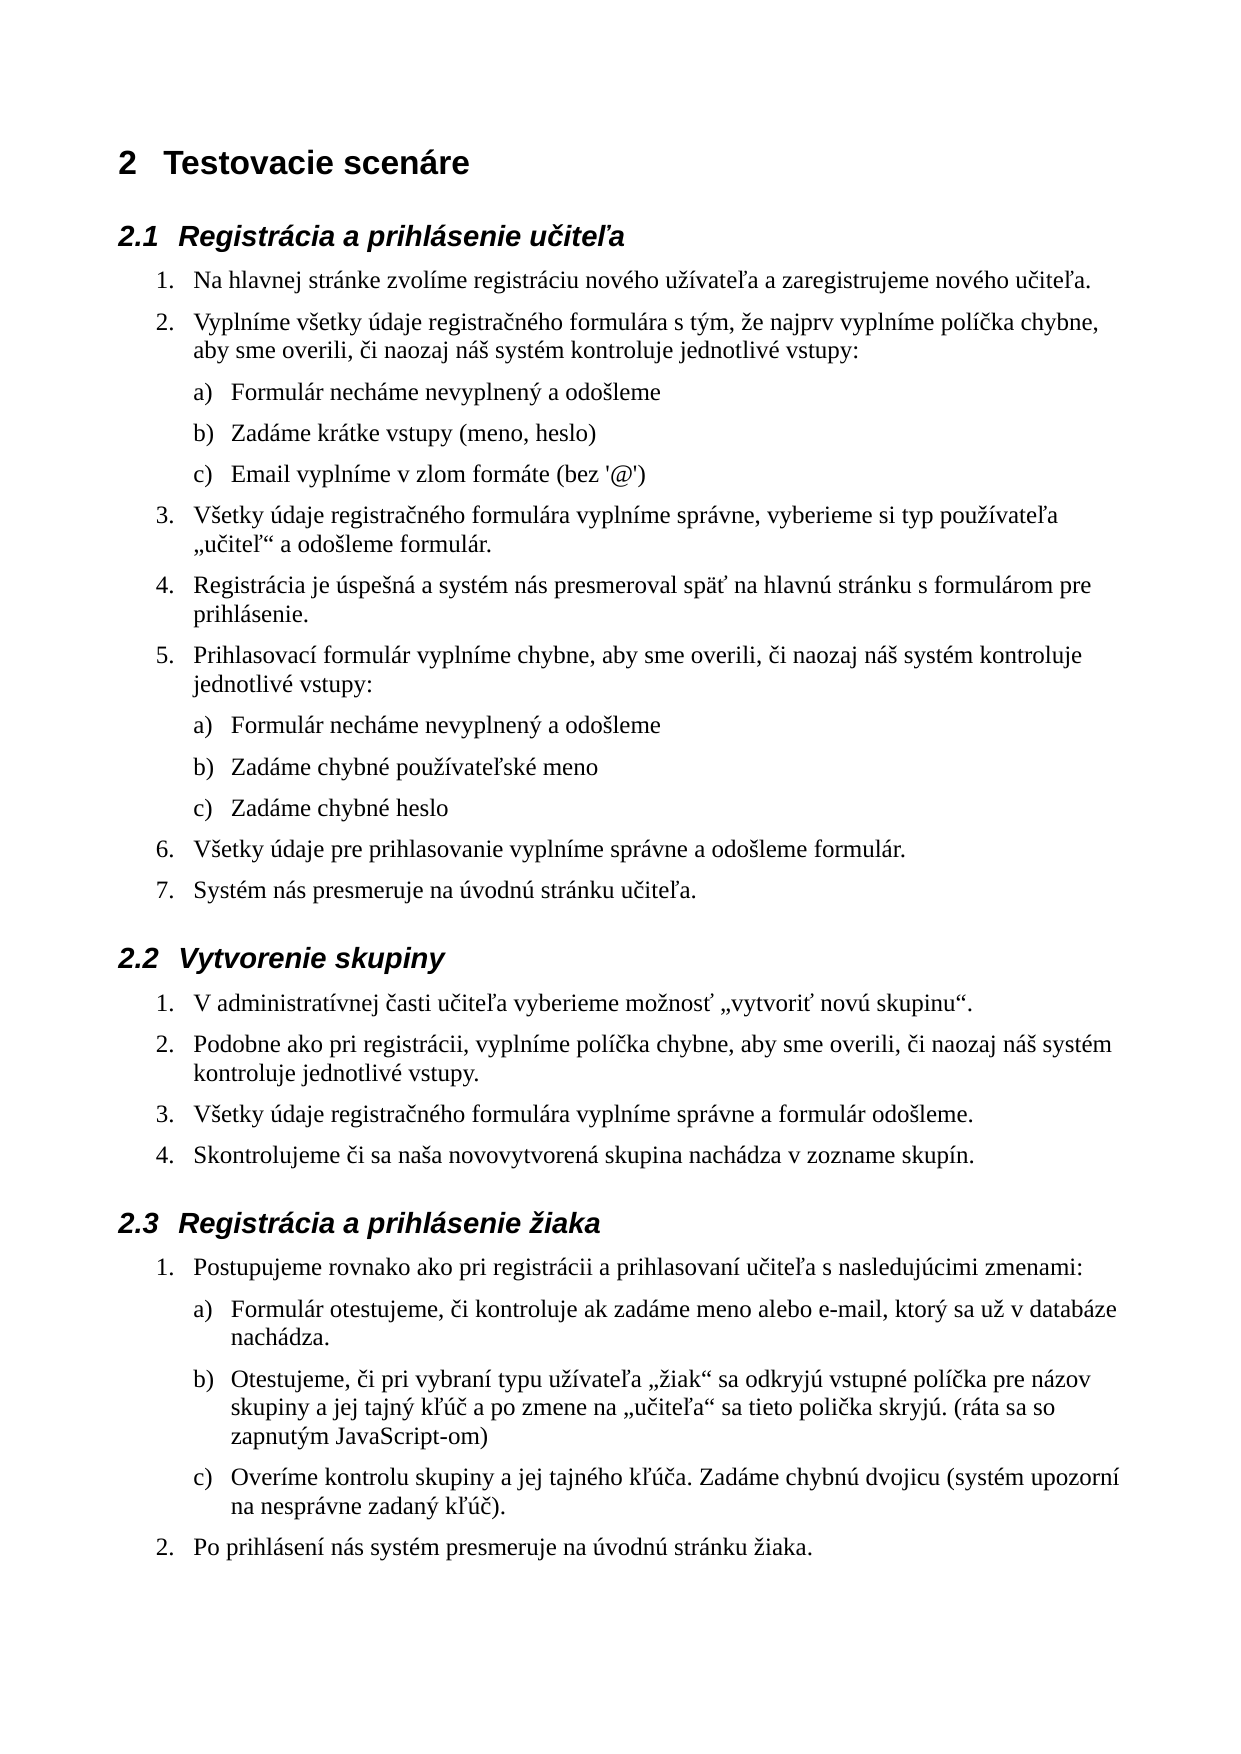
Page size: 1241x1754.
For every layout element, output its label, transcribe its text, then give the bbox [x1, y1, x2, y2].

list Email vyplníme v zlom formáte (bez '@') [193, 459, 1122, 488]
list Všetky údaje pre prihlasovanie vyplníme správne a odošleme formulár. [156, 834, 1122, 863]
subtitle Registrácia a prihlásenie učiteľa [118, 219, 1122, 253]
list Systém nás presmeruje na úvodnú stránku učiteľa. [156, 875, 1122, 904]
subtitle Registrácia a prihlásenie žiaka [118, 1206, 1122, 1240]
list Prihlasovací formulár vyplníme chybne, aby sme overili, či naozaj náš systém kontroluje jednotlivé vstupy: [156, 640, 1122, 698]
list Všetky údaje registračného formulára vyplníme správne a formulár odošleme. [156, 1099, 1122, 1128]
list Vyplníme všetky údaje registračného formulára s tým, že najprv vyplníme políčka chybne, aby sme overili, či naozaj náš systém kontroluje jednotlivé vstupy: [156, 307, 1122, 364]
list Formulár necháme nevyplnený a odošleme [193, 377, 1122, 405]
list Zadáme chybné používateľské meno [193, 752, 1122, 780]
list Zadáme krátke vstupy (meno, heslo) [193, 418, 1122, 447]
list Na hlavnej stránke zvolíme registráciu nového užívateľa a zaregistrujeme nového učiteľa. [156, 265, 1122, 294]
list Postupujeme rovnako ako pri registrácii a prihlasovaní učiteľa s nasledujúcimi zmenami: [156, 1252, 1122, 1281]
list Registrácia je úspešná a systém nás presmeroval späť na hlavnú stránku s formulárom pre prihlásenie. [156, 570, 1122, 628]
subtitle Vytvorenie skupiny [118, 942, 1122, 975]
subtitle Testovacie scenáre [118, 143, 1122, 182]
list Skontrolujeme či sa naša novovytvorená skupina nachádza v zozname skupín. [156, 1140, 1122, 1169]
list Po prihlásení nás systém presmeruje na úvodnú stránku žiaka. [156, 1532, 1122, 1561]
list Formulár otestujeme, či kontroluje ak zadáme meno alebo e-mail, ktorý sa už v databáze nachádza. [193, 1294, 1122, 1351]
list V administratívnej časti učiteľa vyberieme možnosť „vytvoriť novú skupinu“. [156, 988, 1122, 1016]
list Formulár necháme nevyplnený a odošleme [193, 710, 1122, 739]
list Otestujeme, či pri vybraní typu užívateľa „žiak“ sa odkryjú vstupné políčka pre názov skupiny a jej tajný kľúč a po zmene na „učiteľa“ sa tieto polička skryjú. (ráta sa so zapnutým JavaScript-om) [193, 1364, 1122, 1450]
list Všetky údaje registračného formulára vyplníme správne, vyberieme si typ používateľa „učiteľ“ a odošleme formulár. [156, 500, 1122, 558]
list Podobne ako pri registrácii, vyplníme políčka chybne, aby sme overili, či naozaj náš systém kontroluje jednotlivé vstupy. [156, 1029, 1122, 1086]
list Zadáme chybné heslo [193, 793, 1122, 822]
list Overíme kontrolu skupiny a jej tajného kľúča. Zadáme chybnú dvojicu (systém upozorní na nesprávne zadaný kľúč). [193, 1462, 1122, 1520]
